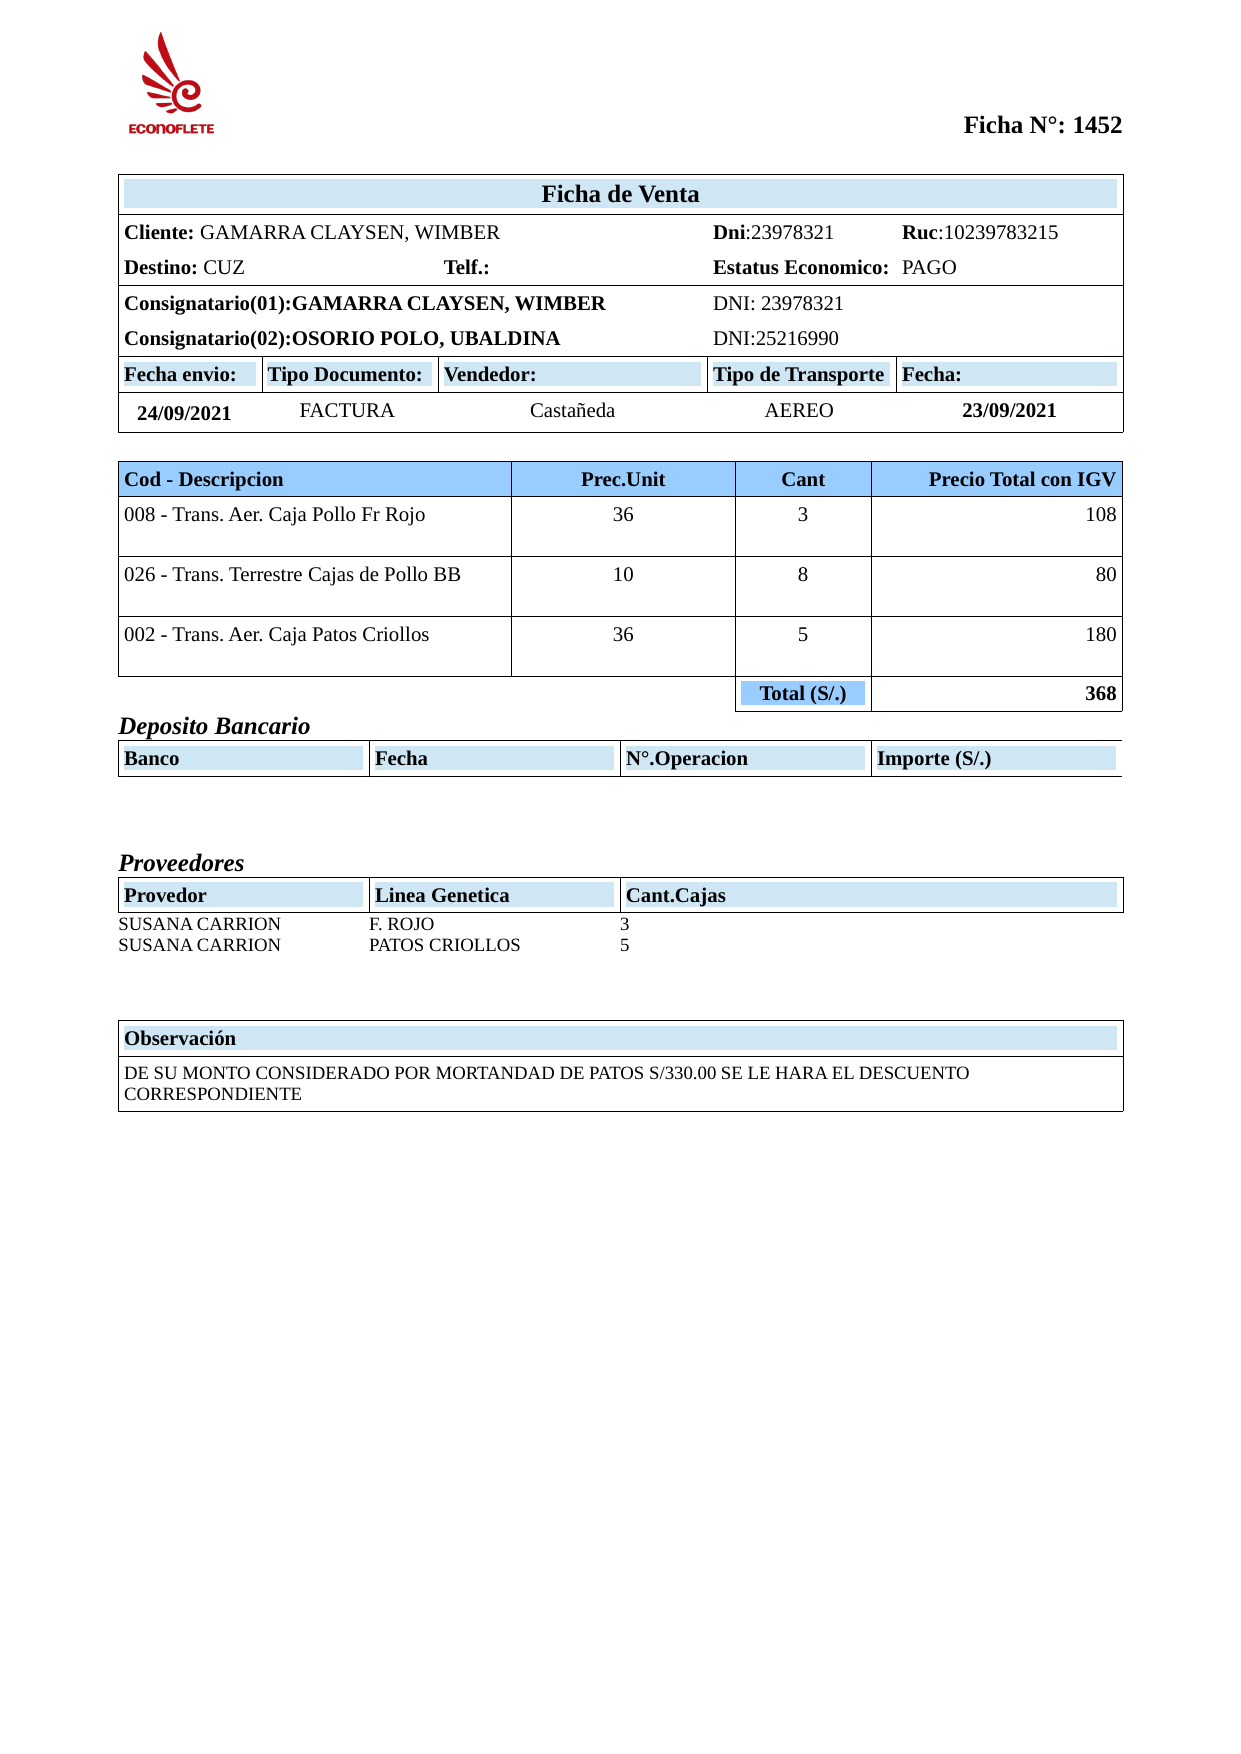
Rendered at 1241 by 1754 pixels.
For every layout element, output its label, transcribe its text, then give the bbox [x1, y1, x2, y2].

table_header Ficha de Venta [119, 175, 1123, 214]
table_header Banco [119, 741, 369, 776]
table_cell [369, 777, 620, 800]
table_cell 24/09/2021 [119, 393, 262, 432]
table_header Cant.Cajas [621, 878, 1123, 912]
table_cell PAGO [896, 249, 1123, 285]
table_cell F. ROJO [369, 913, 620, 934]
table_cell Consignatario(01):GAMARRA CLAYSEN, WIMBER [119, 286, 707, 321]
table_cell [118, 800, 369, 824]
table_cell [118, 977, 369, 999]
table_cell 008 - Trans. Aer. Caja Pollo Fr Rojo [119, 497, 511, 556]
table_cell [620, 956, 1123, 977]
table_cell [871, 777, 1122, 800]
table_cell [369, 824, 620, 848]
table_cell Vendedor: [439, 357, 707, 392]
table_cell PATOS CRIOLLOS [369, 934, 620, 956]
table_cell 80 [872, 557, 1122, 616]
table_cell 180 [872, 617, 1122, 676]
table_cell Castañeda [438, 393, 707, 432]
table_cell [620, 824, 871, 848]
table_cell DNI: 23978321 [707, 286, 1123, 321]
table_cell [511, 677, 735, 711]
table_cell 36 [512, 617, 735, 676]
table_cell DE SU MONTO CONSIDERADO POR MORTANDAD DE PATOS S/330.00 SE LE HARA EL DESCUENTO CORRESPONDIENTE [119, 1057, 1123, 1111]
table_cell DNI:25216990 [707, 321, 1123, 356]
table_cell Total (S/.) [736, 677, 871, 711]
table_cell 5 [620, 934, 1123, 956]
table_cell SUSANA CARRION [118, 913, 369, 934]
table_cell Ruc:10239783215 [896, 215, 1123, 249]
table_header Fecha [370, 741, 620, 776]
table_header Linea Genetica [370, 878, 620, 912]
table_cell [620, 777, 871, 800]
table_cell Tipo Documento: [263, 357, 438, 392]
table_cell [369, 800, 620, 824]
table_cell [118, 999, 369, 1020]
table_cell [620, 999, 1123, 1020]
table_cell FACTURA [262, 393, 438, 432]
table_header Cod - Descripcion [119, 462, 511, 496]
table_cell 5 [736, 617, 871, 676]
table_cell Dni:23978321 [707, 215, 896, 249]
table_header Provedor [119, 878, 369, 912]
table_cell [369, 977, 620, 999]
table_cell SUSANA CARRION [118, 934, 369, 956]
table_cell 10 [512, 557, 735, 616]
table_cell [118, 956, 369, 977]
table_cell 002 - Trans. Aer. Caja Patos Criollos [119, 617, 511, 676]
table_cell [620, 977, 1123, 999]
table_cell Destino: CUZ [119, 249, 438, 285]
table_cell 108 [872, 497, 1122, 556]
table_cell [871, 800, 1122, 824]
table_cell [620, 800, 871, 824]
table_cell Tipo de Transporte [708, 357, 896, 392]
table_header Cant [736, 462, 871, 496]
table_cell [369, 999, 620, 1020]
table_header Precio Total con IGV [872, 462, 1122, 496]
table_cell 23/09/2021 [896, 393, 1123, 432]
table_cell AEREO [707, 393, 896, 432]
table_header Observación [119, 1021, 1123, 1056]
table_cell Consignatario(02):OSORIO POLO, UBALDINA [119, 321, 707, 356]
table_cell Fecha envio: [119, 357, 262, 392]
table_cell Fecha: [897, 357, 1123, 392]
table_cell Cliente: GAMARRA CLAYSEN, WIMBER [119, 215, 707, 249]
table_header Importe (S/.) [872, 741, 1122, 776]
table_cell 3 [736, 497, 871, 556]
table_cell [118, 824, 369, 848]
table_cell [118, 777, 369, 800]
text Proveedores [118, 848, 1122, 877]
table_cell [369, 956, 620, 977]
table_cell Estatus Economico: [707, 249, 896, 285]
table_cell [871, 824, 1122, 848]
table_cell 3 [620, 913, 1123, 934]
table_header N°.Operacion [621, 741, 871, 776]
table_cell Telf.: [438, 249, 707, 285]
table_cell [118, 677, 511, 711]
table_cell 36 [512, 497, 735, 556]
table_cell 368 [872, 677, 1122, 711]
table_cell 026 - Trans. Terrestre Cajas de Pollo BB [119, 557, 511, 616]
text Deposito Bancario [118, 711, 1122, 740]
picture [118, 31, 225, 134]
table_header Prec.Unit [512, 462, 735, 496]
table_cell 8 [736, 557, 871, 616]
